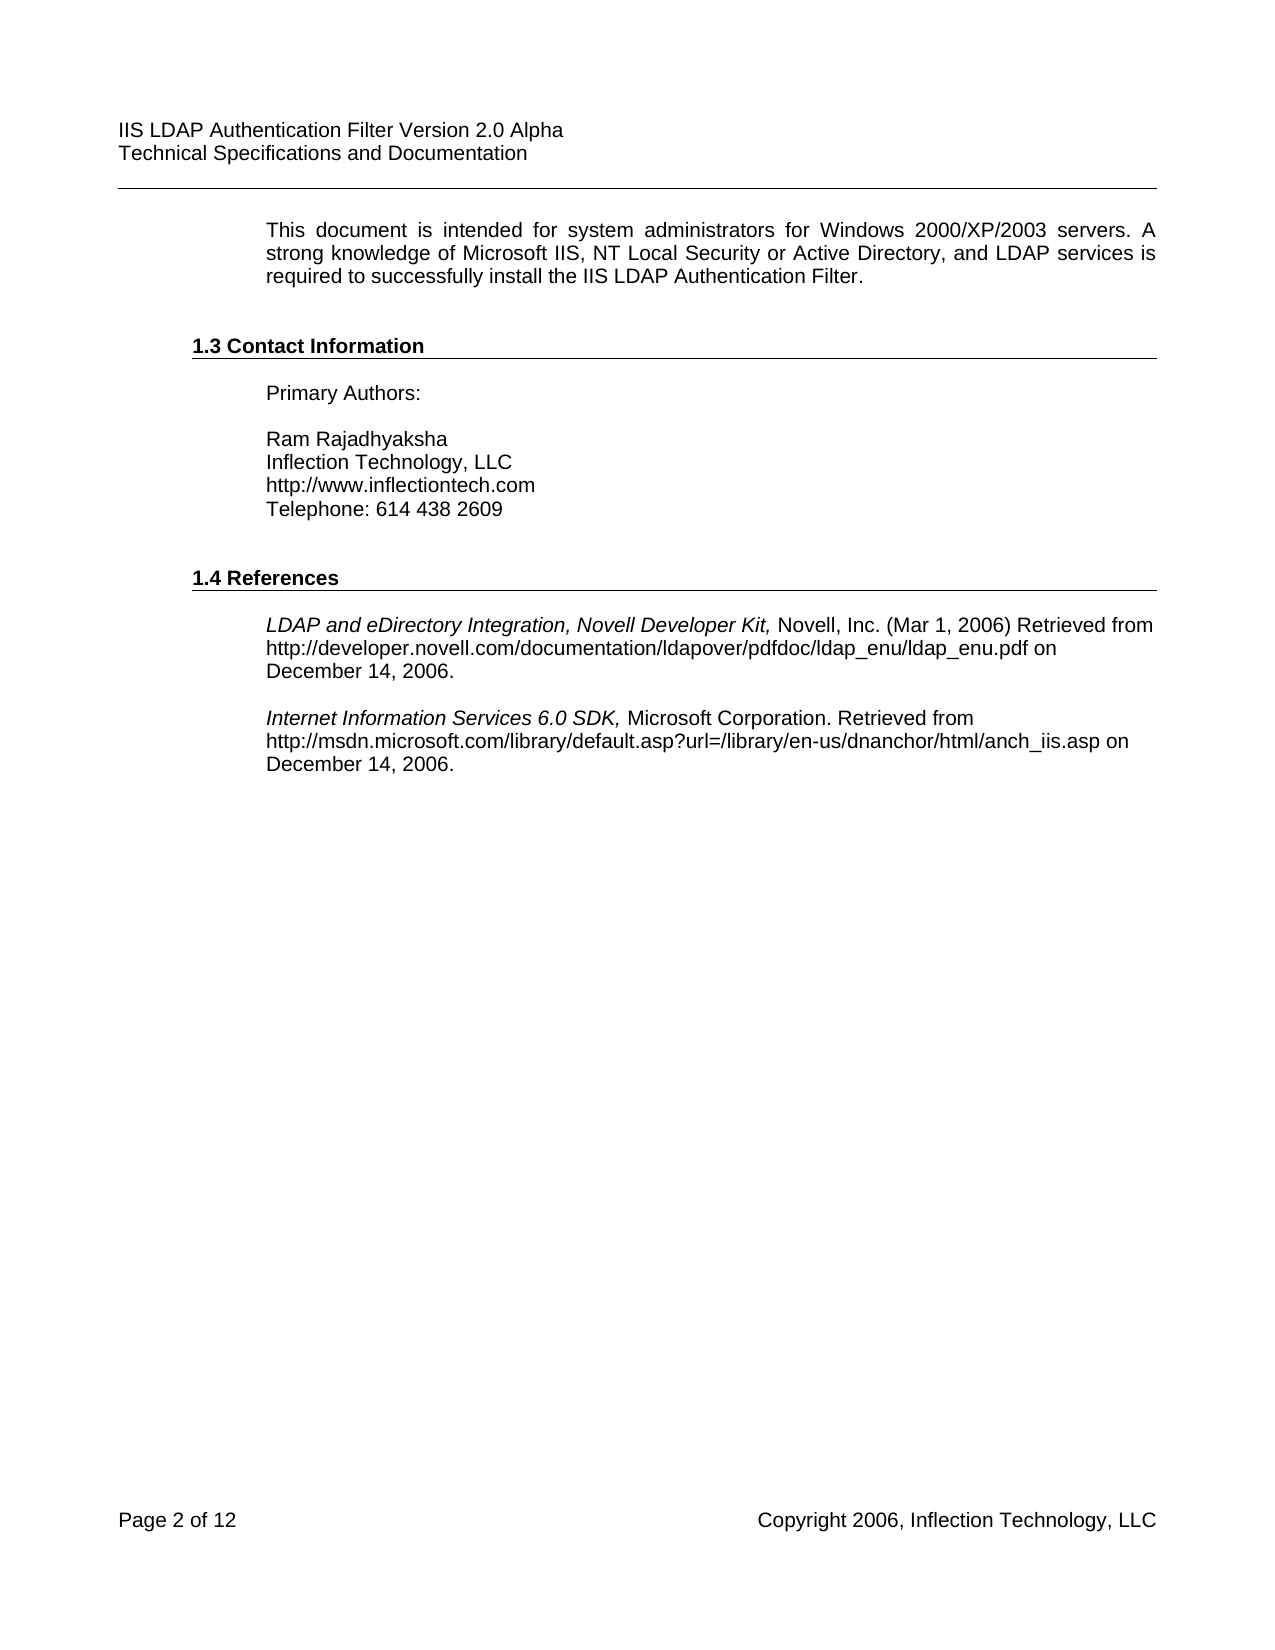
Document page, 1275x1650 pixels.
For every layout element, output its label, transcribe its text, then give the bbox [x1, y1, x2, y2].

text Ram Rajadhyaksha [192, 427, 1157, 451]
text Telephone: 614 438 2609 [192, 497, 1157, 520]
text LDAP and eDirectory Integration, Novell Developer Kit, Novell, Inc. (Mar 1, 2006) Retrieved from [266, 613, 1157, 637]
text Inflection Technology, LLC [192, 451, 1157, 474]
text 1.3 Contact Information [192, 334, 1157, 358]
text 1.4 References [192, 567, 1157, 590]
text This document is intended for system administrators for Windows 2000/XP/2003 servers. A strong knowledge of Microsoft IIS, NT Local Security or Active Directory, and LDAP services is required to successfully install the IIS LDAP Authentication Filter. [266, 218, 1157, 288]
text http://www.inflectiontech.com [192, 474, 1157, 497]
text Internet Information Services 6.0 SDK, Microsoft Corporation. Retrieved from http://msdn.microsoft.com/library/default.asp?url=/library/en-us/dnanchor/html/anch_iis.asp on December 14, 2006. [266, 706, 1157, 776]
text http://developer.novell.com/documentation/ldapover/pdfdoc/ldap_enu/ldap_enu.pdf on December 14, 2006. [266, 637, 1157, 683]
text Primary Authors: [192, 381, 1157, 404]
